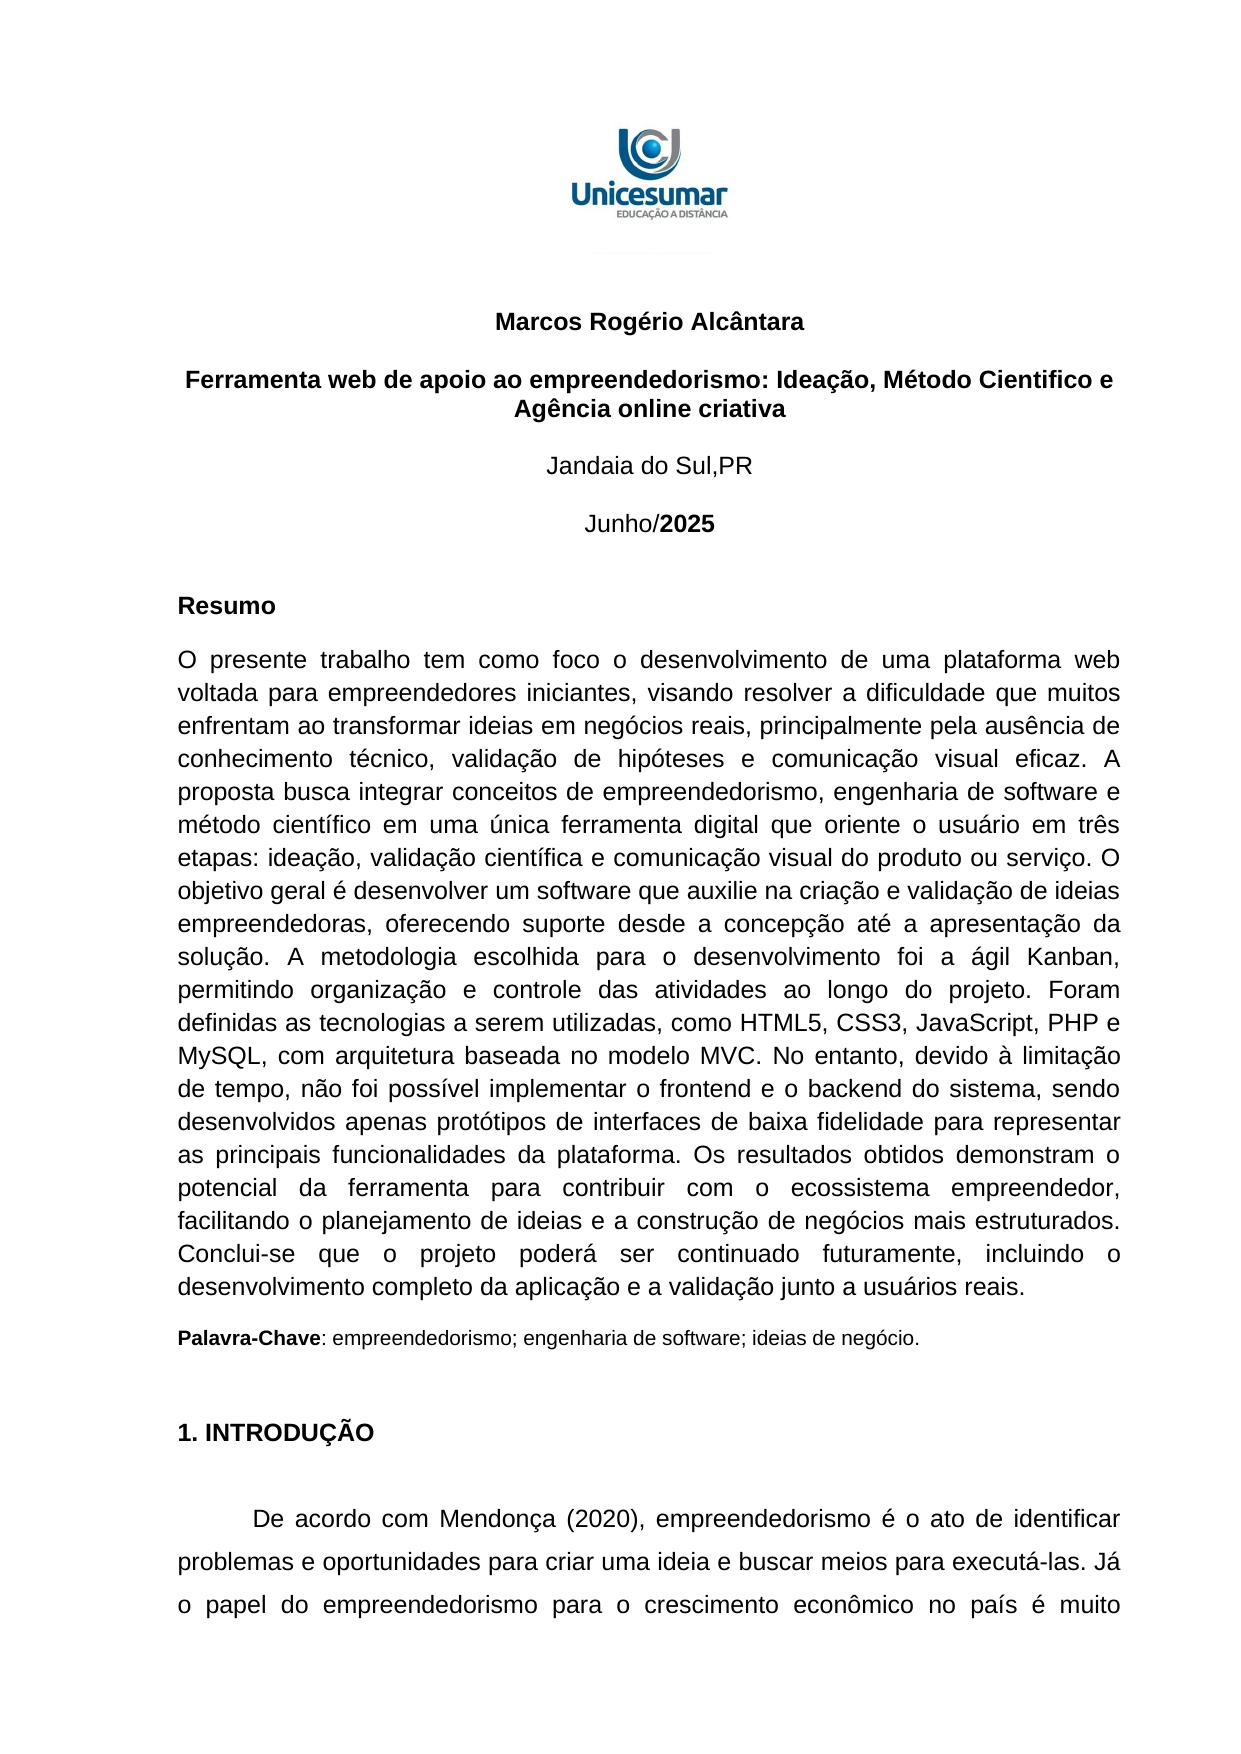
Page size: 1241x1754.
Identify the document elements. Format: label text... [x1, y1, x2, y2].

picture [548, 73, 751, 254]
text 1. INTRODUÇÃO [177, 1418, 1122, 1446]
text O presente trabalho tem como foco o desenvolvimento de uma plataforma web voltada para empreendedores iniciantes, visando resolver a dificuldade que muitos enfrentam ao transformar ideias em negócios reais, principalmente pela ausência de conhecimento técnico, validação de hipóteses e comunicação visual eficaz. A proposta busca integrar conceitos de empreendedorismo, engenharia de software e método científico em uma única ferramenta digital que oriente o usuário em três etapas: ideação, validação científica e comunicação visual do produto ou serviço. O objetivo geral é desenvolver um software que auxilie na criação e validação de ideias empreendedoras, oferecendo suporte desde a concepção até a apresentação da solução. A metodologia escolhida para o desenvolvimento foi a ágil Kanban, permitindo organização e controle das atividades ao longo do projeto. Foram definidas as tecnologias a serem utilizadas, como HTML5, CSS3, JavaScript, PHP e MySQL, com arquitetura baseada no modelo MVC. No entanto, devido à limitação de tempo, não foi possível implementar o frontend e o backend do sistema, sendo desenvolvidos apenas protótipos de interfaces de baixa fidelidade para representar as principais funcionalidades da plataforma. Os resultados obtidos demonstram o potencial da ferramenta para contribuir com o ecossistema empreendedor, facilitando o planejamento de ideias e a construção de negócios mais estruturados. Conclui-se que o projeto poderá ser continuado futuramente, incluindo o desenvolvimento completo da aplicação e a validação junto a usuários reais. [177, 645, 1122, 1301]
text Palavra-Chave: empreendedorismo; engenharia de software; ideias de negócio. [177, 1326, 1122, 1350]
text Jandaia do Sul,PR [177, 451, 1122, 480]
text De acordo com Mendonça (2020), empreendedorismo é o ato de identificar problemas e oportunidades para criar uma ideia e buscar meios para executá-las. Já o papel do empreendedorismo para o crescimento econômico no país é muito [177, 1504, 1122, 1619]
text Marcos Rogério Alcântara [177, 307, 1122, 336]
text Ferramenta web de apoio ao empreendedorismo: Ideação, Método Cientifico e Agência online criativa [177, 365, 1122, 422]
text Resumo [177, 591, 1122, 620]
text Junho/2025 [177, 508, 1122, 537]
